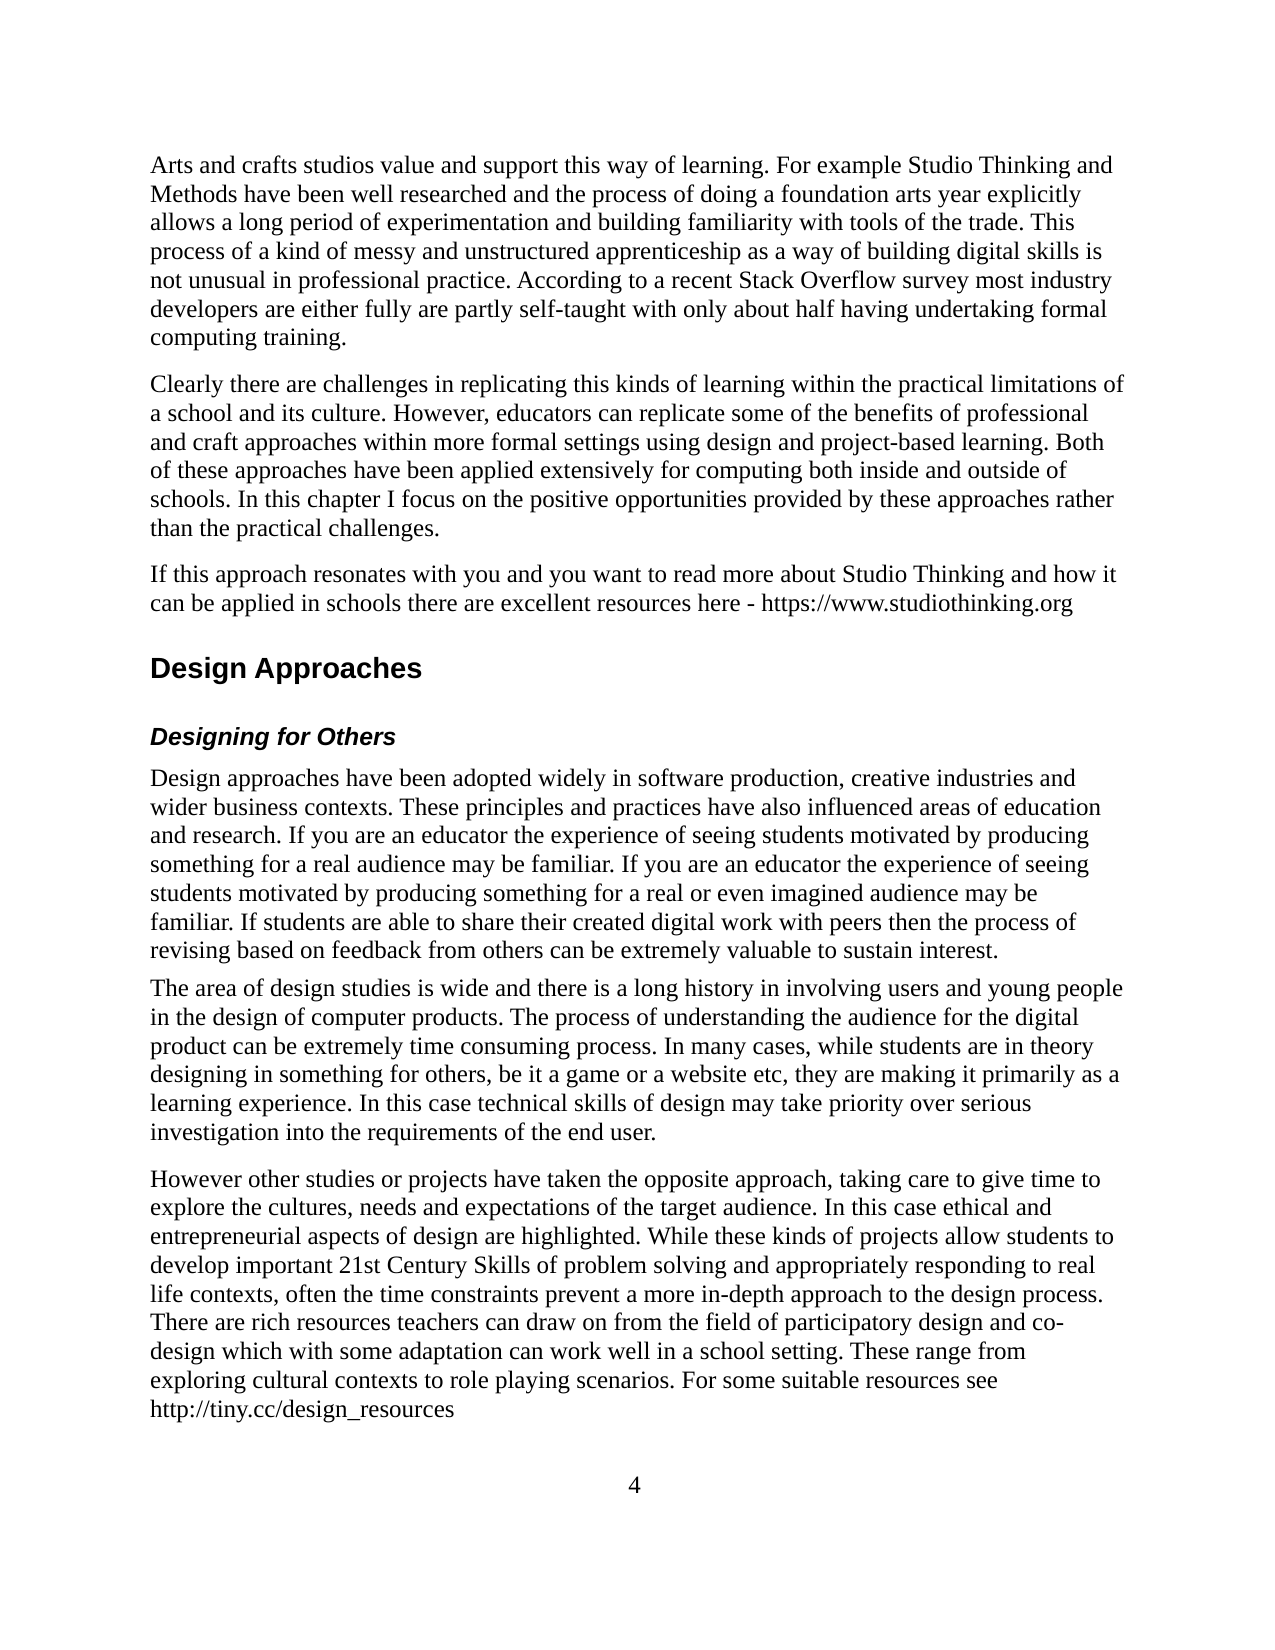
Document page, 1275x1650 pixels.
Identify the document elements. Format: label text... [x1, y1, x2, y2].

subtitle Designing for Others [150, 722, 1125, 751]
text Arts and crafts studios value and support this way of learning. For example Studio Thinking and Methods have been well researched and the process of doing a foundation arts year explicitly allows a long period of experimentation and building familiarity with tools of the trade. This process of a kind of messy and unstructured apprenticeship as a way of building digital skills is not unusual in professional practice. According to a recent Stack Overflow survey most industry developers are either fully are partly self-taught with only about half having undertaking formal computing training. [150, 150, 1125, 351]
text Design approaches have been adopted widely in software production, creative industries and wider business contexts. These principles and practices have also influenced areas of education and research. If you are an educator the experience of seeing students motivated by producing something for a real audience may be familiar. If you are an educator the experience of seeing students motivated by producing something for a real or even imagined audience may be familiar. If students are able to share their created digital work with peers then the process of revising based on feedback from others can be extremely valuable to sustain interest. [150, 763, 1125, 964]
subtitle Design Approaches [150, 651, 1125, 684]
text However other studies or projects have taken the opposite approach, taking care to give time to explore the cultures, needs and expectations of the target audience. In this case ethical and entrepreneurial aspects of design are highlighted. While these kinds of projects allow students to develop important 21st Century Skills of problem solving and appropriately responding to real life contexts, often the time constraints prevent a more in-depth approach to the design process. There are rich resources teachers can draw on from the field of participatory design and co-design which with some adaptation can work well in a school setting. These range from exploring cultural contexts to role playing scenarios. For some suitable resources see http://tiny.cc/design_resources [150, 1164, 1125, 1422]
text Clearly there are challenges in replicating this kinds of learning within the practical limitations of a school and its culture. However, educators can replicate some of the benefits of professional and craft approaches within more formal settings using design and project-based learning. Both of these approaches have been applied extensively for computing both inside and outside of schools. In this chapter I focus on the positive opportunities provided by these approaches rather than the practical challenges. [150, 369, 1125, 542]
text The area of design studies is wide and there is a long history in involving users and young people in the design of computer products. The process of understanding the audience for the digital product can be extremely time consuming process. In many cases, while students are in theory designing in something for others, be it a game or a website etc, they are making it primarily as a learning experience. In this case technical skills of design may take priority over serious investigation into the requirements of the end user. [150, 973, 1125, 1146]
text If this approach resonates with you and you want to read more about Studio Thinking and how it can be applied in schools there are excellent resources here - https://www.studiothinking.org [150, 559, 1125, 617]
